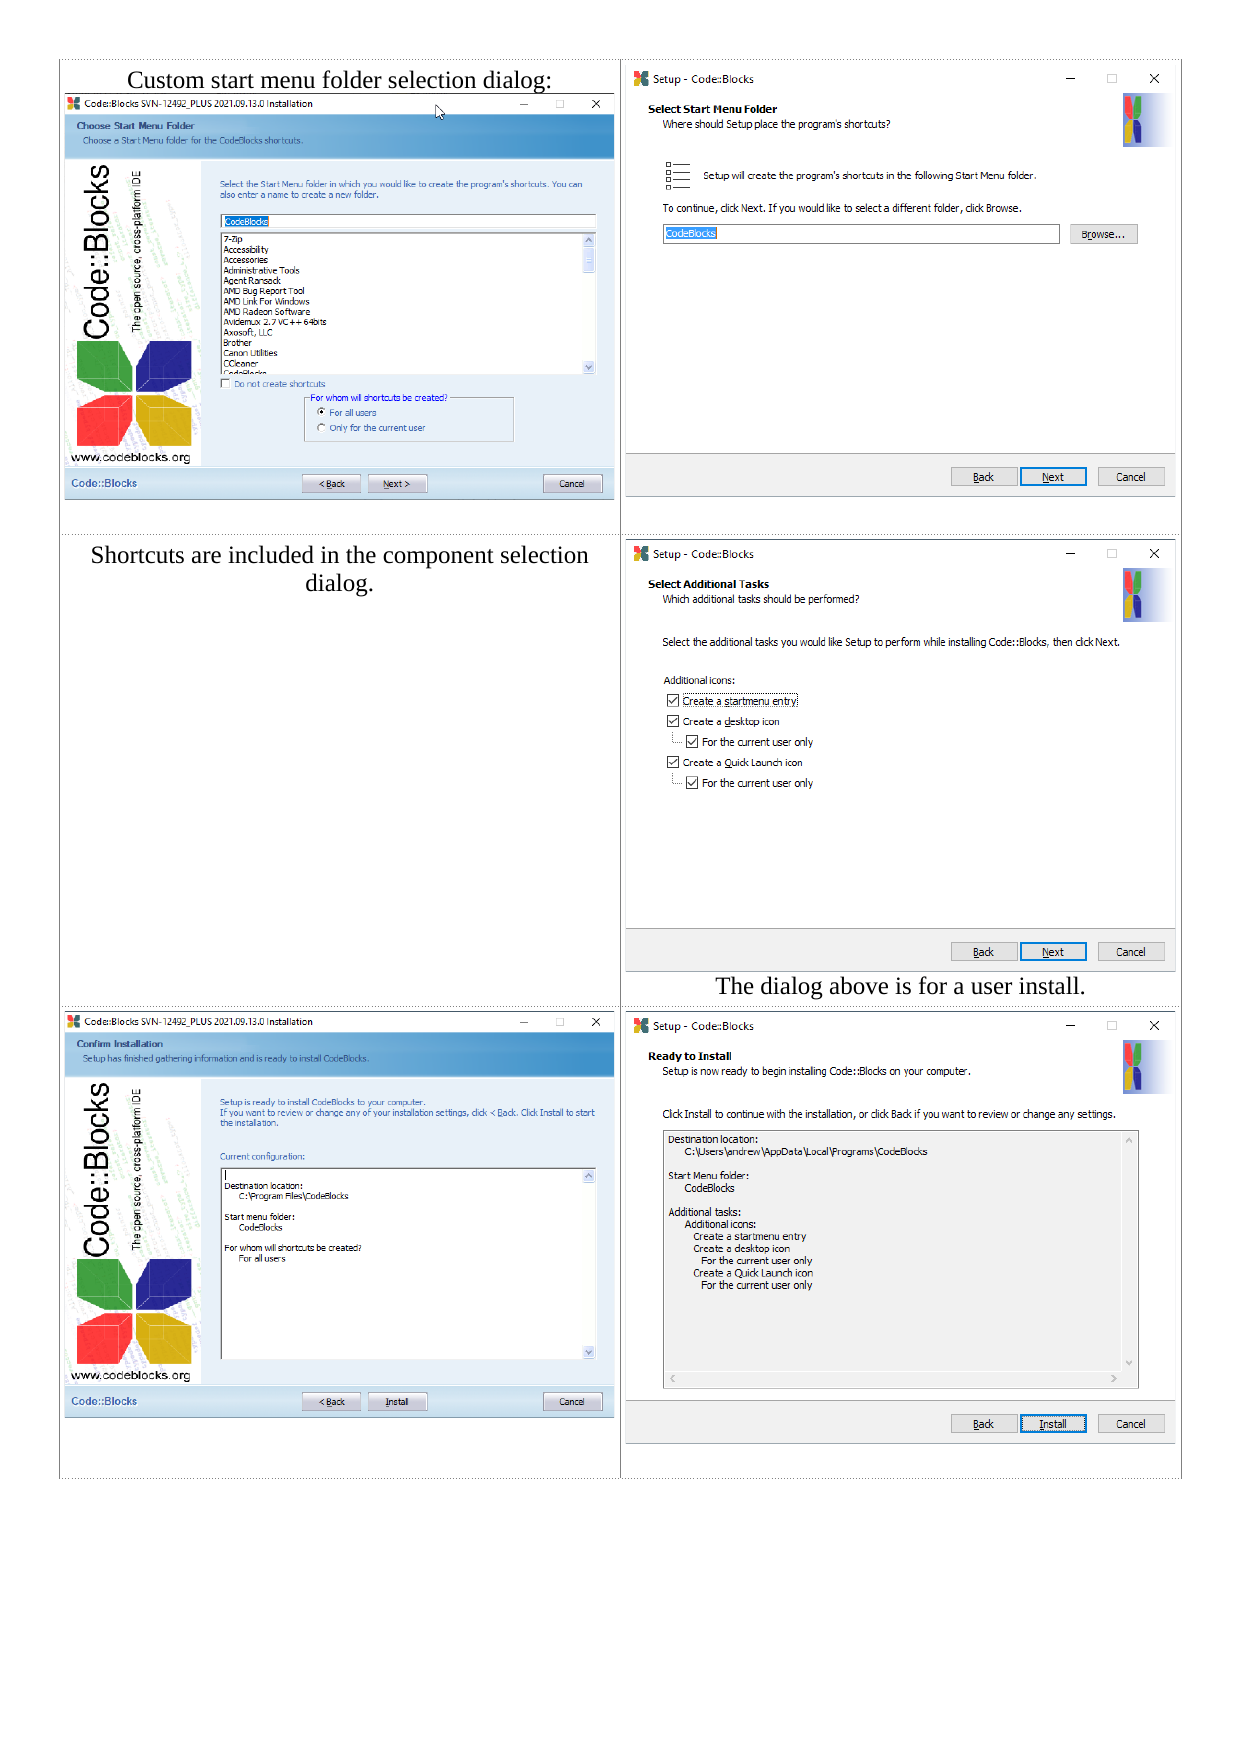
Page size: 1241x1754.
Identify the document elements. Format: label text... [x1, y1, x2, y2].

picture [64, 1011, 615, 1418]
table_cell [621, 59, 1181, 534]
picture [64, 93, 615, 500]
table_cell [60, 1006, 620, 1478]
picture [625, 539, 1176, 972]
table_cell Custom start menu folder selection dialog: [60, 59, 620, 534]
table_cell [621, 1006, 1181, 1478]
picture [625, 1011, 1176, 1444]
table_cell Shortcuts are included in the component selection dialog. [60, 534, 620, 1006]
table_cell The dialog above is for a user install. [621, 534, 1181, 1006]
picture [625, 65, 1176, 497]
